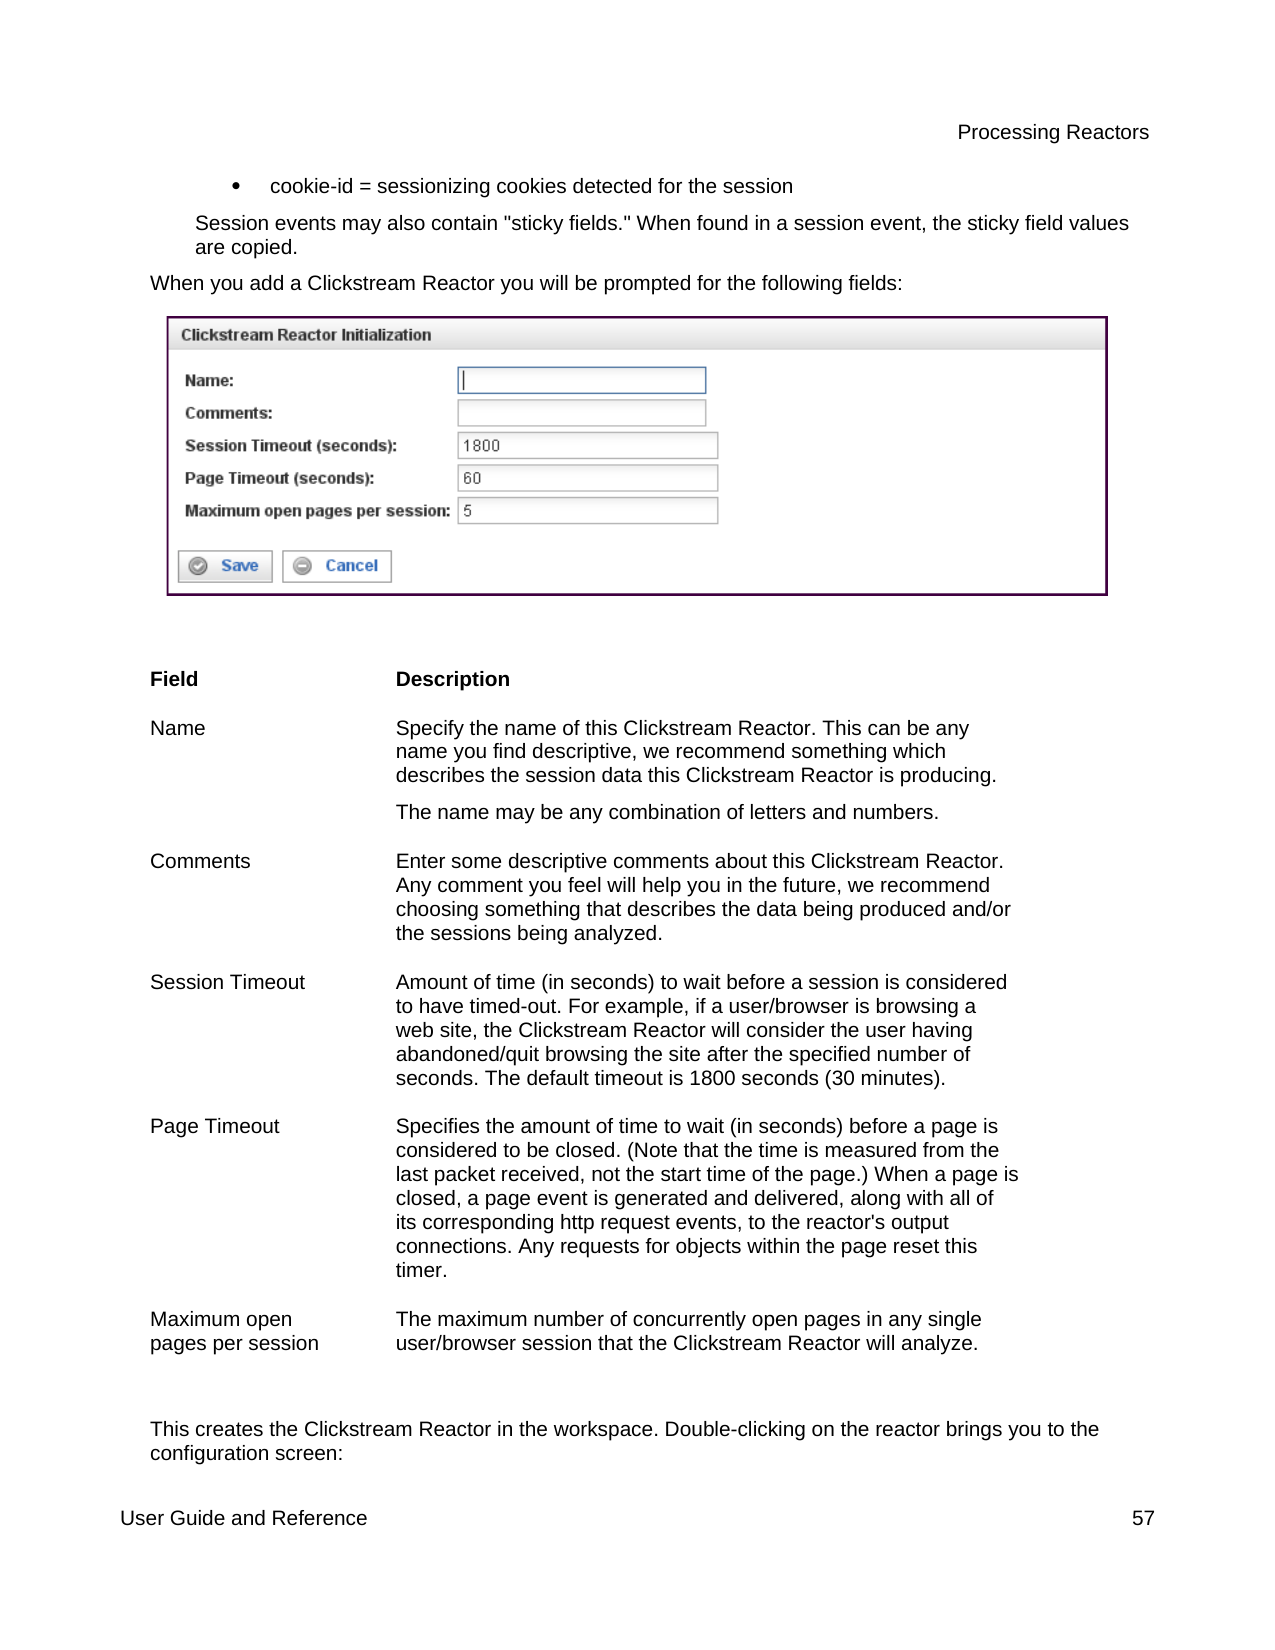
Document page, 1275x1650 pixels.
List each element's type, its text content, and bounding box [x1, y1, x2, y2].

table_cell Specify the name of this Clickstream Reactor. This can be any name you find descriptive, we recommend something which describes the session data this Clickstream Reactor is producing. The name may be any combination of letters and numbers. [354, 703, 1031, 836]
picture [166, 316, 1108, 596]
table_header Description [354, 654, 1031, 703]
table_header Field [109, 654, 354, 703]
list Session events may also contain "sticky fields." When found in a session event, the sticky field values are copied. [195, 211, 1155, 258]
table_cell The maximum number of concurrently open pages in any single user/browser session that the Clickstream Reactor will analyze. [354, 1295, 1031, 1367]
table_cell Maximum open pages per session [109, 1295, 354, 1367]
table_cell Page Timeout [109, 1102, 354, 1294]
table_cell Name [109, 703, 354, 836]
text This creates the Clickstream Reactor in the workspace. Double-clicking on the reactor brings you to the configuration screen: [150, 1416, 1155, 1464]
table_cell Amount of time (in seconds) to wait before a session is considered to have timed-out. For example, if a user/browser is browsing a web site, the Clickstream Reactor will consider the user having abandoned/quit browsing the site after the specified number of seconds. The default timeout is 1800 seconds (30 minutes). [354, 957, 1031, 1102]
table_cell Comments [109, 836, 354, 957]
table_cell Enter some descriptive comments about this Clickstream Reactor. Any comment you feel will help you in the future, we recommend choosing something that describes the data being produced and/or the sessions being analyzed. [354, 836, 1031, 957]
table_cell Session Timeout [109, 957, 354, 1102]
text When you add a Clickstream Reactor you will be prompted for the following fields: [150, 271, 1155, 295]
table_cell Specifies the amount of time to wait (in seconds) before a page is considered to be closed. (Note that the time is measured from the last packet received, not the start time of the page.) When a page is closed, a page event is generated and delivered, along with all of its corresponding http request events, to the reactor's output connections. Any requests for objects within the page reset this timer. [354, 1102, 1031, 1294]
list cookie-id = sessionizing cookies detected for the session [232, 174, 1155, 198]
